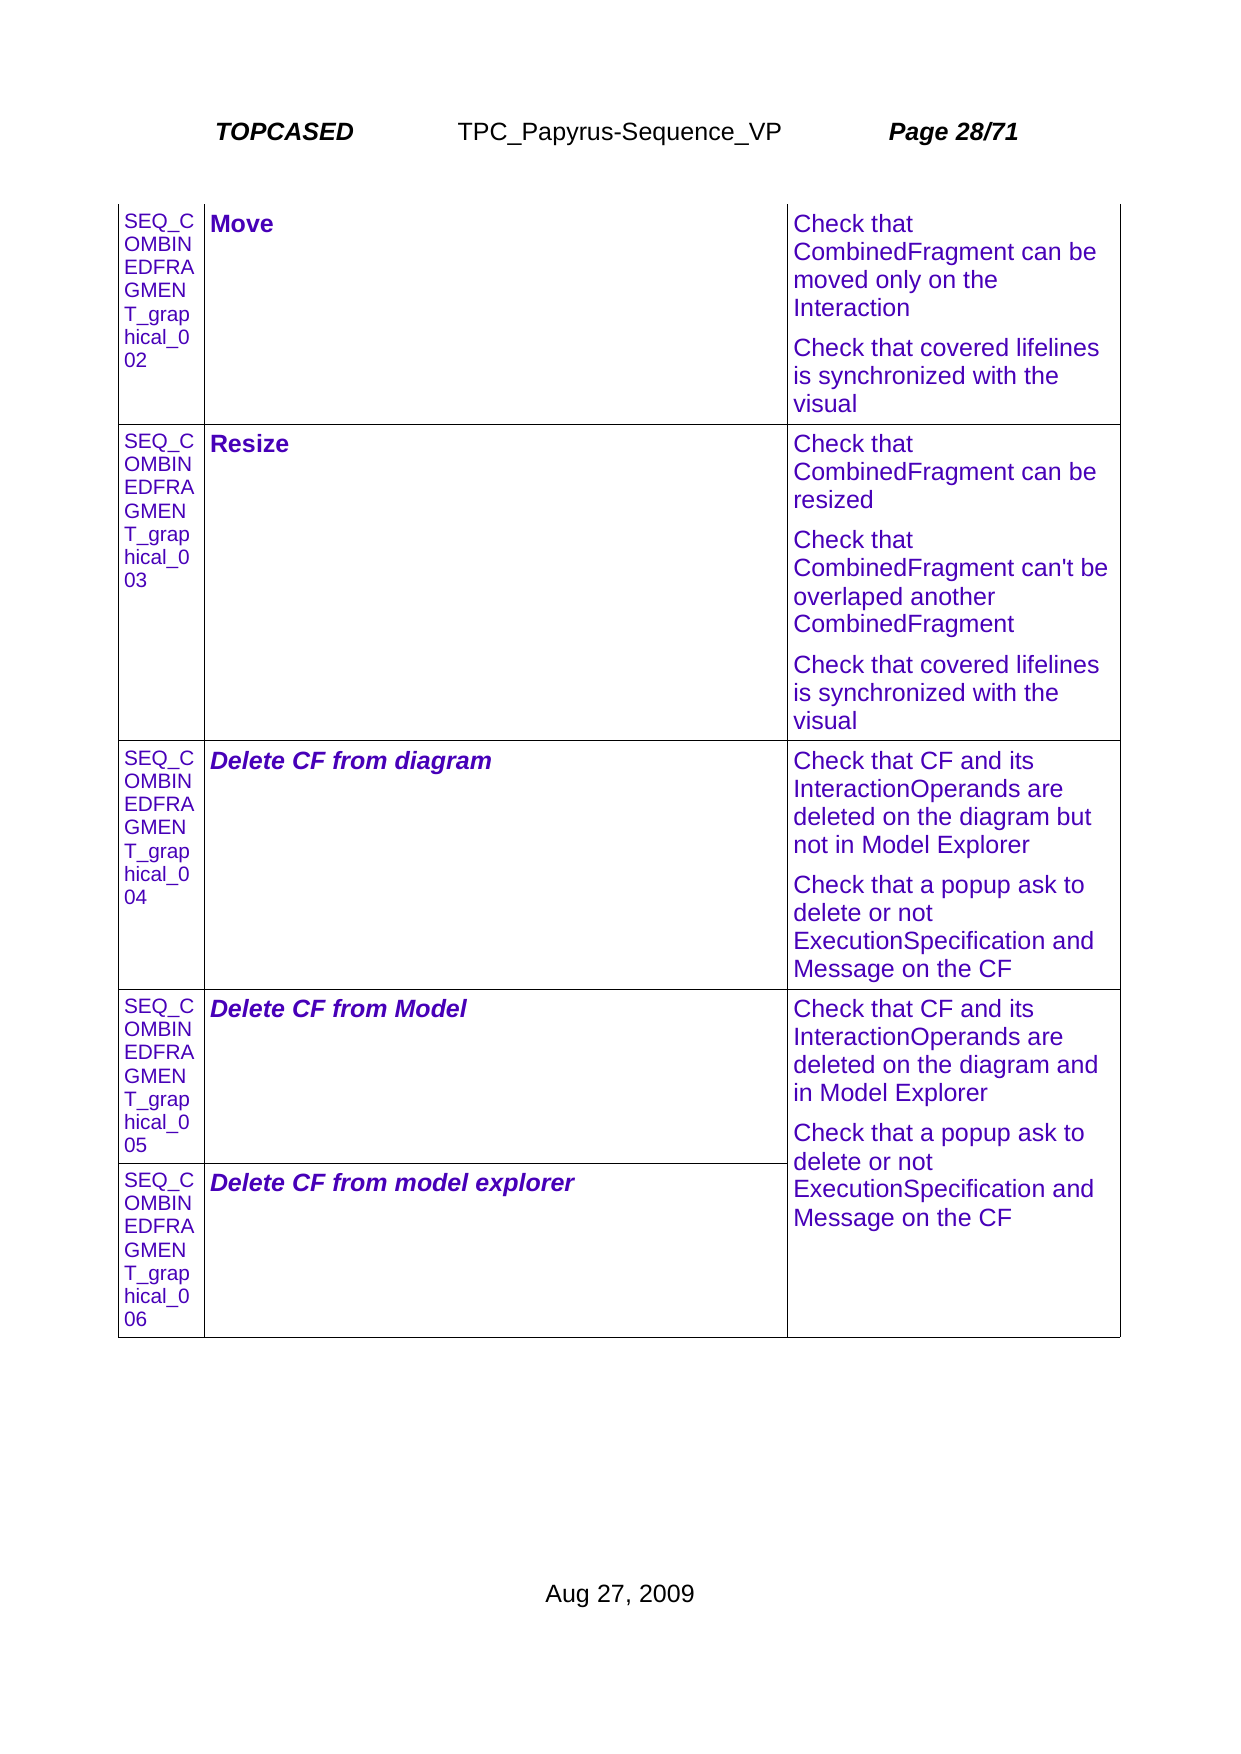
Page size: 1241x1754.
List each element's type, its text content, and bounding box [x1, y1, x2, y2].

table_cell Check that CombinedFragment can be moved only on the Interaction Check that covered lifelines is synchronized with the visual [788, 204, 1120, 424]
table_cell Check that CF and its InteractionOperands are deleted on the diagram and in Model Explorer Check that a popup ask to delete or not ExecutionSpecification and Message on the CF [788, 990, 1120, 1337]
table_cell Check that CF and its InteractionOperands are deleted on the diagram but not in Model Explorer Check that a popup ask to delete or not ExecutionSpecification and Message on the CF [788, 741, 1120, 989]
table_cell SEQ_COMBINEDFRAGMENT_graphical_003 [119, 425, 204, 740]
table_cell Move [205, 204, 787, 424]
table_cell Delete CF from diagram [205, 741, 787, 989]
table_cell Delete CF from model explorer [205, 1164, 787, 1337]
table_cell SEQ_COMBINEDFRAGMENT_graphical_004 [119, 741, 204, 989]
table_cell SEQ_COMBINEDFRAGMENT_graphical_002 [119, 204, 204, 424]
table_cell SEQ_COMBINEDFRAGMENT_graphical_005 [119, 990, 204, 1163]
table_cell Resize [205, 425, 787, 740]
table_cell Delete CF from Model [205, 990, 787, 1163]
table_cell Check that CombinedFragment can be resized Check that CombinedFragment can't be overlaped another CombinedFragment Check that covered lifelines is synchronized with the visual [788, 425, 1120, 740]
table_cell SEQ_COMBINEDFRAGMENT_graphical_006 [119, 1164, 204, 1337]
